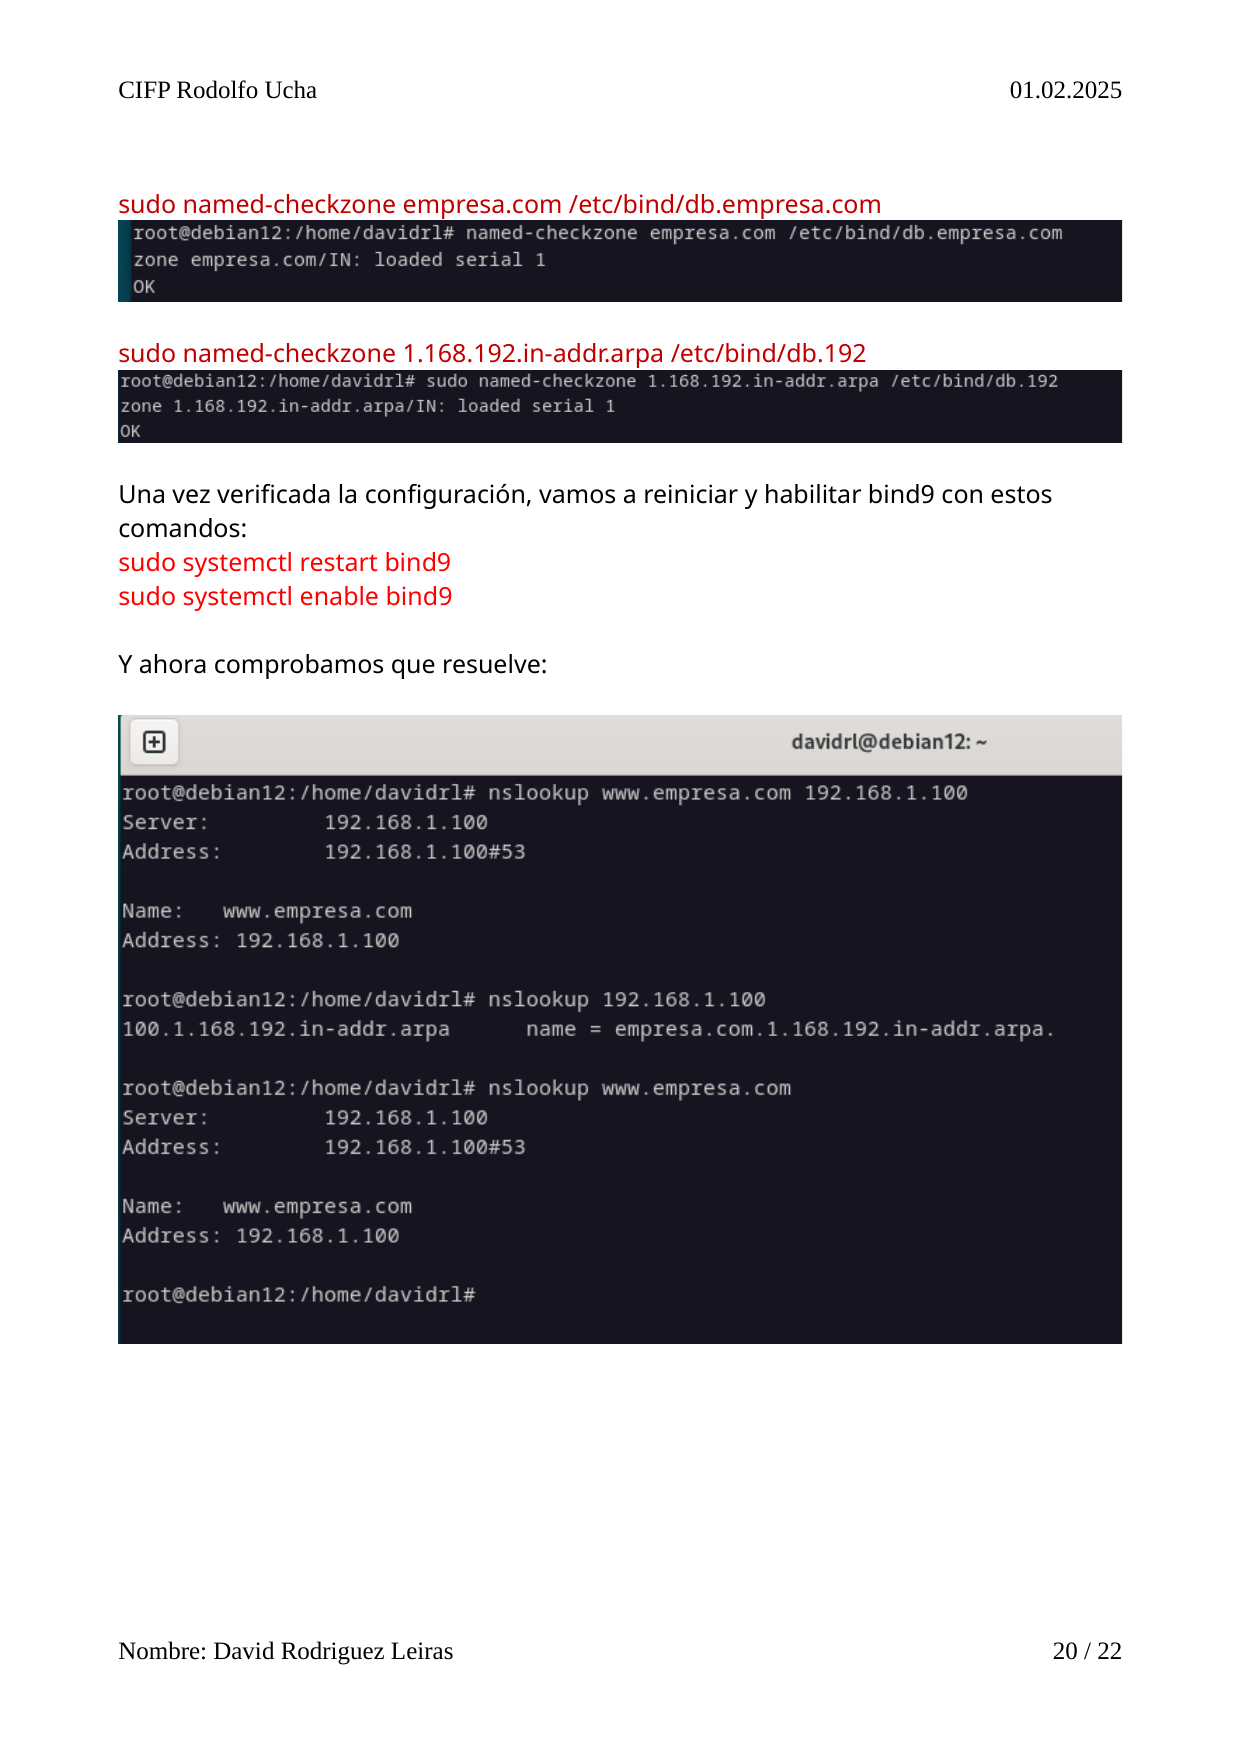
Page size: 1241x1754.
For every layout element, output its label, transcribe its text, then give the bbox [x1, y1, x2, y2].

text Una vez verificada la configuración, vamos a reiniciar y habilitar bind9 con estos comandos: [118, 477, 1122, 545]
text sudo systemctl enable bind9 [118, 579, 1122, 613]
text sudo systemctl restart bind9 [118, 545, 1122, 579]
text sudo named-checkzone empresa.com /etc/bind/db.empresa.com [118, 186, 1122, 220]
text Y ahora comprobamos que resuelve: [118, 647, 1122, 681]
text sudo named-checkzone 1.168.192.in-addr.arpa /etc/bind/db.192 [118, 336, 1122, 370]
